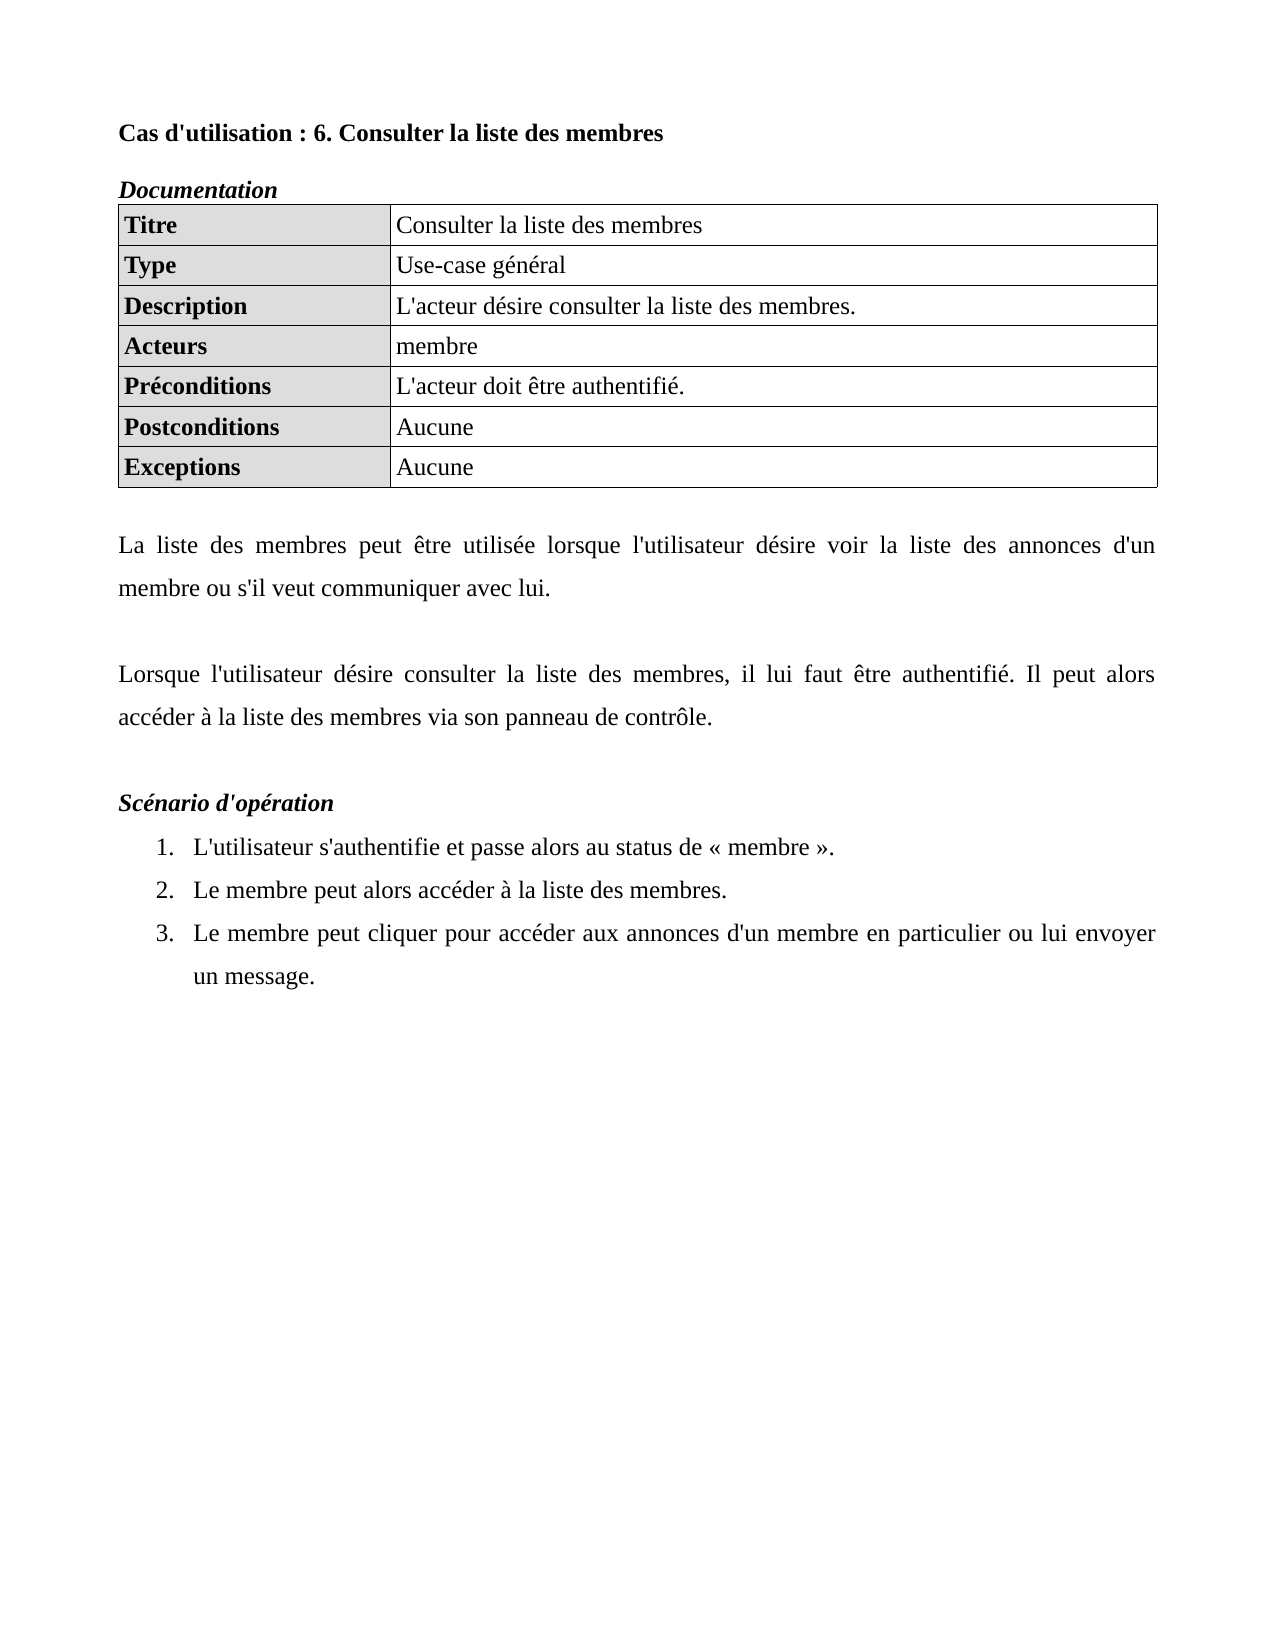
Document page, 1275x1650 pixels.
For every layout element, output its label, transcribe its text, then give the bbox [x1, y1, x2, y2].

table_cell L'acteur doit être authentifié. [391, 367, 1157, 406]
table_header Titre [119, 205, 390, 245]
table_cell Acteurs [119, 326, 390, 366]
table_cell Aucune [391, 407, 1157, 446]
text Cas d'utilisation : 6. Consulter la liste des membres [118, 118, 1157, 147]
list L'utilisateur s'authentifie et passe alors au status de « membre ». [156, 832, 1157, 860]
list Le membre peut alors accéder à la liste des membres. [156, 875, 1157, 903]
table_cell membre [391, 326, 1157, 366]
list Le membre peut cliquer pour accéder aux annonces d'un membre en particulier ou lui envoyer un message. [156, 918, 1157, 990]
table_cell L'acteur désire consulter la liste des membres. [391, 286, 1157, 325]
table_cell Type [119, 246, 390, 285]
text Scénario d'opération [118, 788, 1157, 817]
text La liste des membres peut être utilisée lorsque l'utilisateur désire voir la liste des annonces d'un membre ou s'il veut communiquer avec lui. [118, 530, 1157, 602]
table_cell Exceptions [119, 447, 390, 487]
text Lorsque l'utilisateur désire consulter la liste des membres, il lui faut être authentifié. Il peut alors accéder à la liste des membres via son panneau de contrôle. [118, 659, 1157, 731]
table_cell Aucune [391, 447, 1157, 487]
table_cell Description [119, 286, 390, 325]
table_cell Postconditions [119, 407, 390, 446]
table_cell Use-case général [391, 246, 1157, 285]
table_header Consulter la liste des membres [391, 205, 1157, 245]
table_cell Préconditions [119, 367, 390, 406]
text Documentation [118, 176, 1157, 204]
